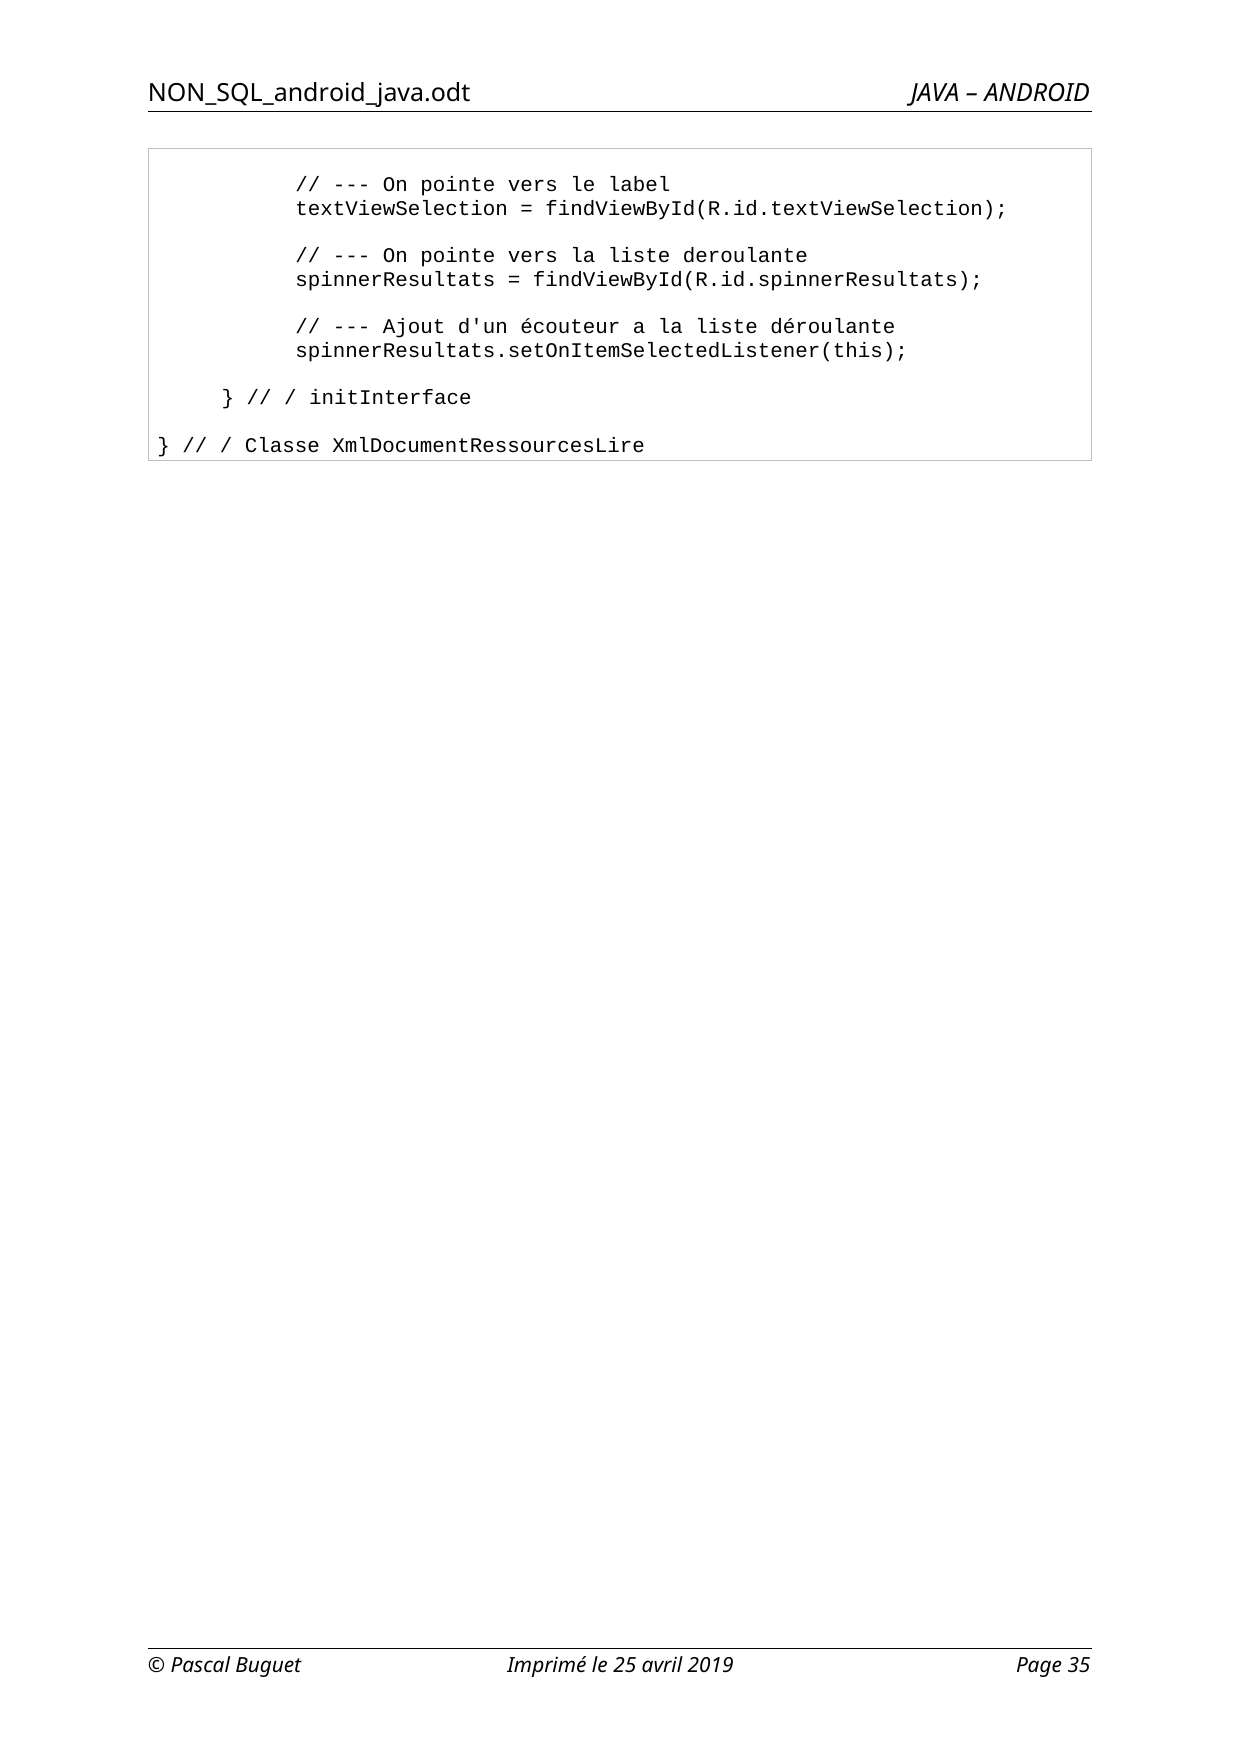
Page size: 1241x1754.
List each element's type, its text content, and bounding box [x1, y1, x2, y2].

text } // / Classe XmlDocumentRessourcesLire [149, 431, 1091, 460]
text spinnerResultats.setOnItemSelectedListener(this); [149, 337, 1091, 361]
text // --- On pointe vers la liste deroulante [149, 242, 1091, 266]
text spinnerResultats = findViewById(R.id.spinnerResultats); [149, 266, 1091, 289]
text // --- On pointe vers le label [149, 171, 1091, 195]
text textViewSelection = findViewById(R.id.textViewSelection); [149, 195, 1091, 219]
text // --- Ajout d'un écouteur a la liste déroulante [149, 313, 1091, 337]
text } // / initInterface [149, 384, 1091, 408]
